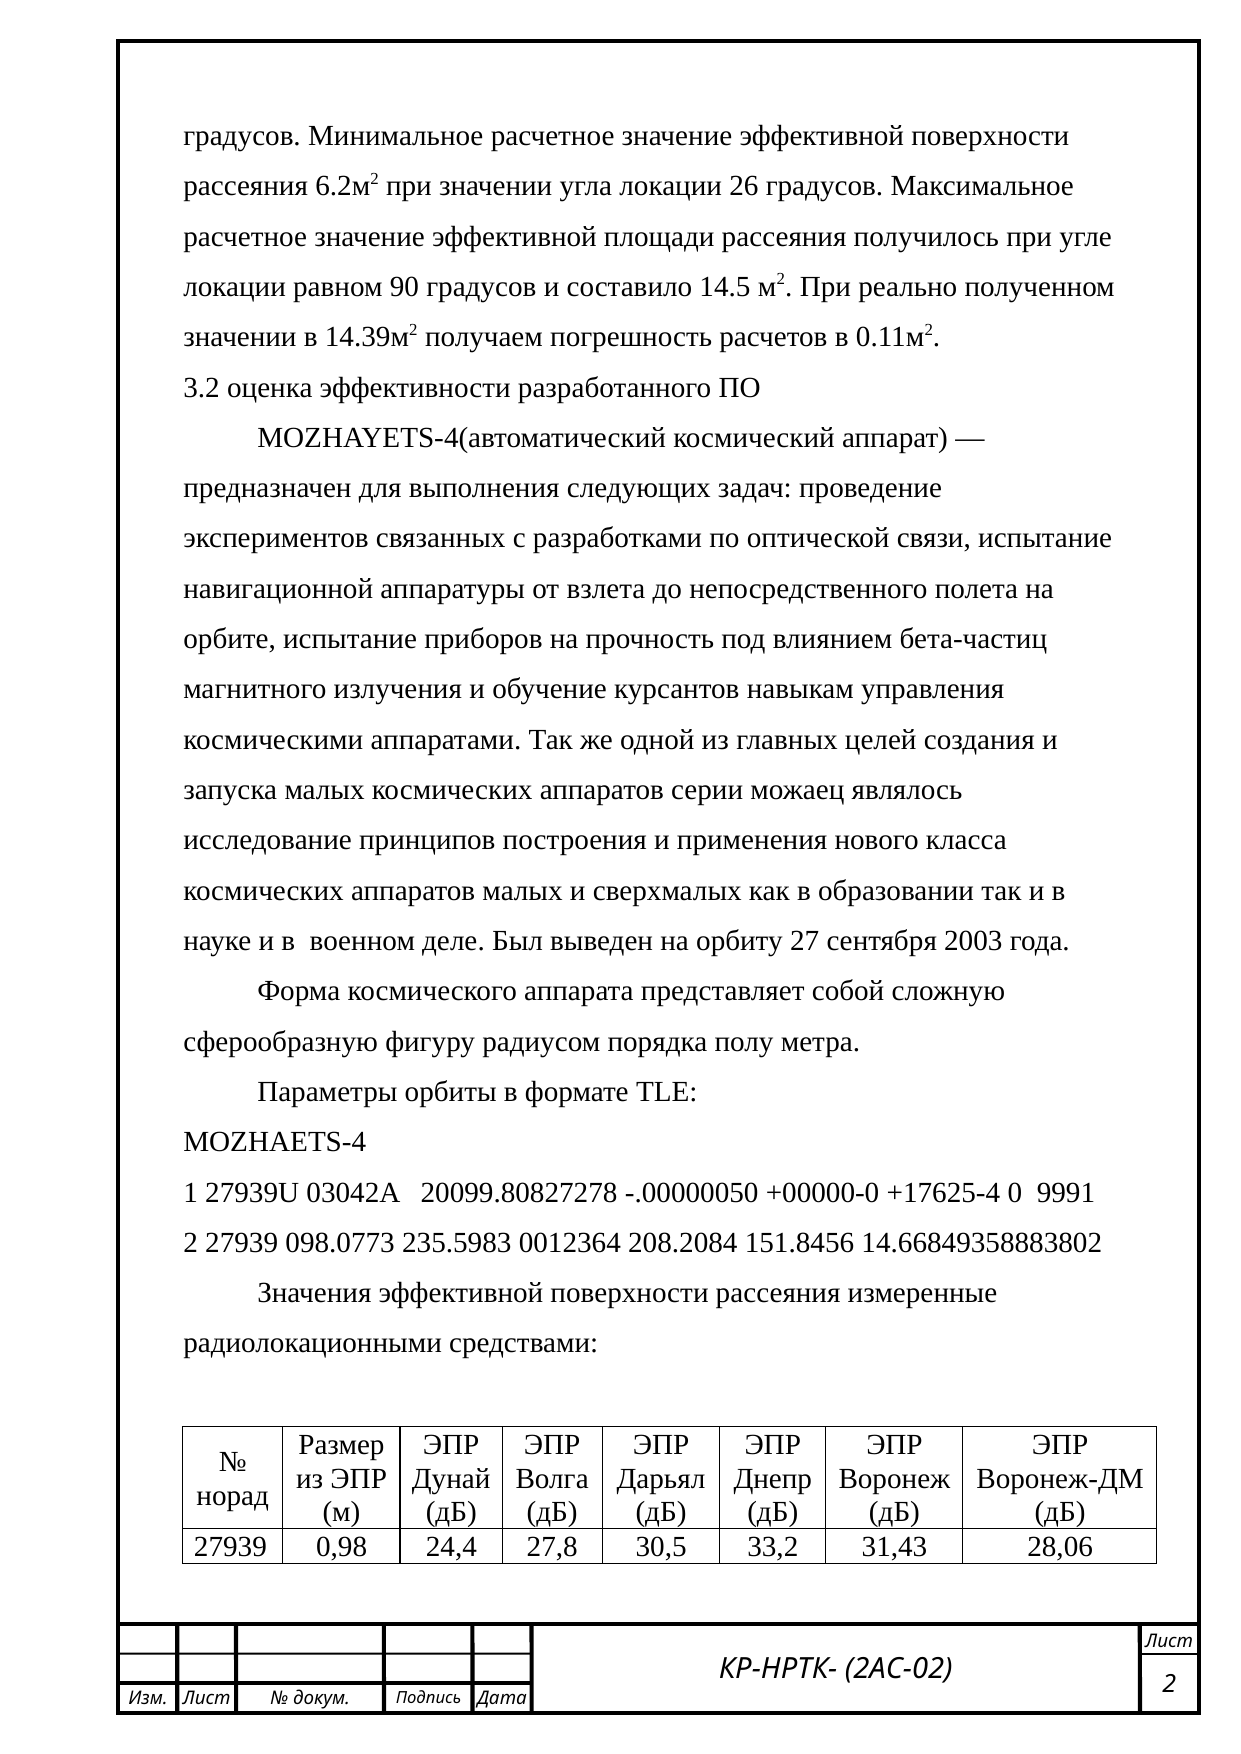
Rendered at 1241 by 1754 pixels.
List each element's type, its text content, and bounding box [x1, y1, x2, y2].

table_cell 0,98 [283, 1529, 399, 1562]
table_header № норад [183, 1427, 282, 1528]
text Значения эффективной поверхности рассеяния измеренные радиолокационными средствами: [183, 1275, 1122, 1359]
text 1 27939U 03042A 20099.80827278 -.00000050 +00000-0 +17625-4 0 9991 [183, 1175, 1122, 1208]
table_cell 24,4 [401, 1529, 502, 1562]
table_cell 27939 [183, 1529, 282, 1562]
table_cell 33,2 [720, 1529, 825, 1562]
text 3.2 оценка эффективности разработанного ПО [183, 370, 1122, 403]
text 2 27939 098.0773 235.5983 0012364 208.2084 151.8456 14.66849358883802 [183, 1225, 1122, 1258]
table_header Размер из ЭПР (м) [283, 1427, 399, 1528]
text градусов. Минимальное расчетное значение эффективной поверхности рассеяния 6.2м2 при значении угла локации 26 градусов. Максимальное расчетное значение эффективной площади рассеяния получилось при угле локации равном 90 градуcов и составило 14.5 м2. При реально полученном значении в 14.39м2 получаем погрешность расчетов в 0.11м2. [183, 118, 1122, 353]
text Форма космического аппарата представляет собой сложную сферообразную фигуру радиусом порядка полу метра. [183, 973, 1122, 1057]
text Параметры орбиты в формате TLE: [183, 1074, 1122, 1108]
table_header ЭПР Воронеж (дБ) [826, 1427, 962, 1528]
table_header ЭПР Дунай (дБ) [401, 1427, 502, 1528]
table_header ЭПР Волга (дБ) [503, 1427, 602, 1528]
text MOZHAYETS-4(автоматический космический аппарат) — предназначен для выполнения следующих задач: проведение экспериментов связанных с разработками по оптической связи, испытание навигационной аппаратуры от взлета до непосредственного полета на орбите, испытание приборов на прочность под влиянием бета-частиц магнитного излучения и обучение курсантов навыкам управления космическими аппаратами. Так же одной из главных целей создания и запуска малых космических аппаратов серии можаец являлось исследование принципов построения и применения нового класса космических аппаратов малых и сверхмалых как в образовании так и в науке и в военном деле. Был выведен на орбиту 27 сентября 2003 года. [183, 420, 1122, 957]
table_cell 28,06 [963, 1529, 1156, 1562]
table_header ЭПР Воронеж-ДМ (дБ) [963, 1427, 1156, 1528]
table_cell 31,43 [826, 1529, 962, 1562]
table_header ЭПР Днепр (дБ) [720, 1427, 825, 1528]
table_header ЭПР Дарьял (дБ) [603, 1427, 719, 1528]
text MOZHAETS-4 [183, 1124, 1122, 1158]
table_cell 27,8 [503, 1529, 602, 1562]
table_cell 30,5 [603, 1529, 719, 1562]
